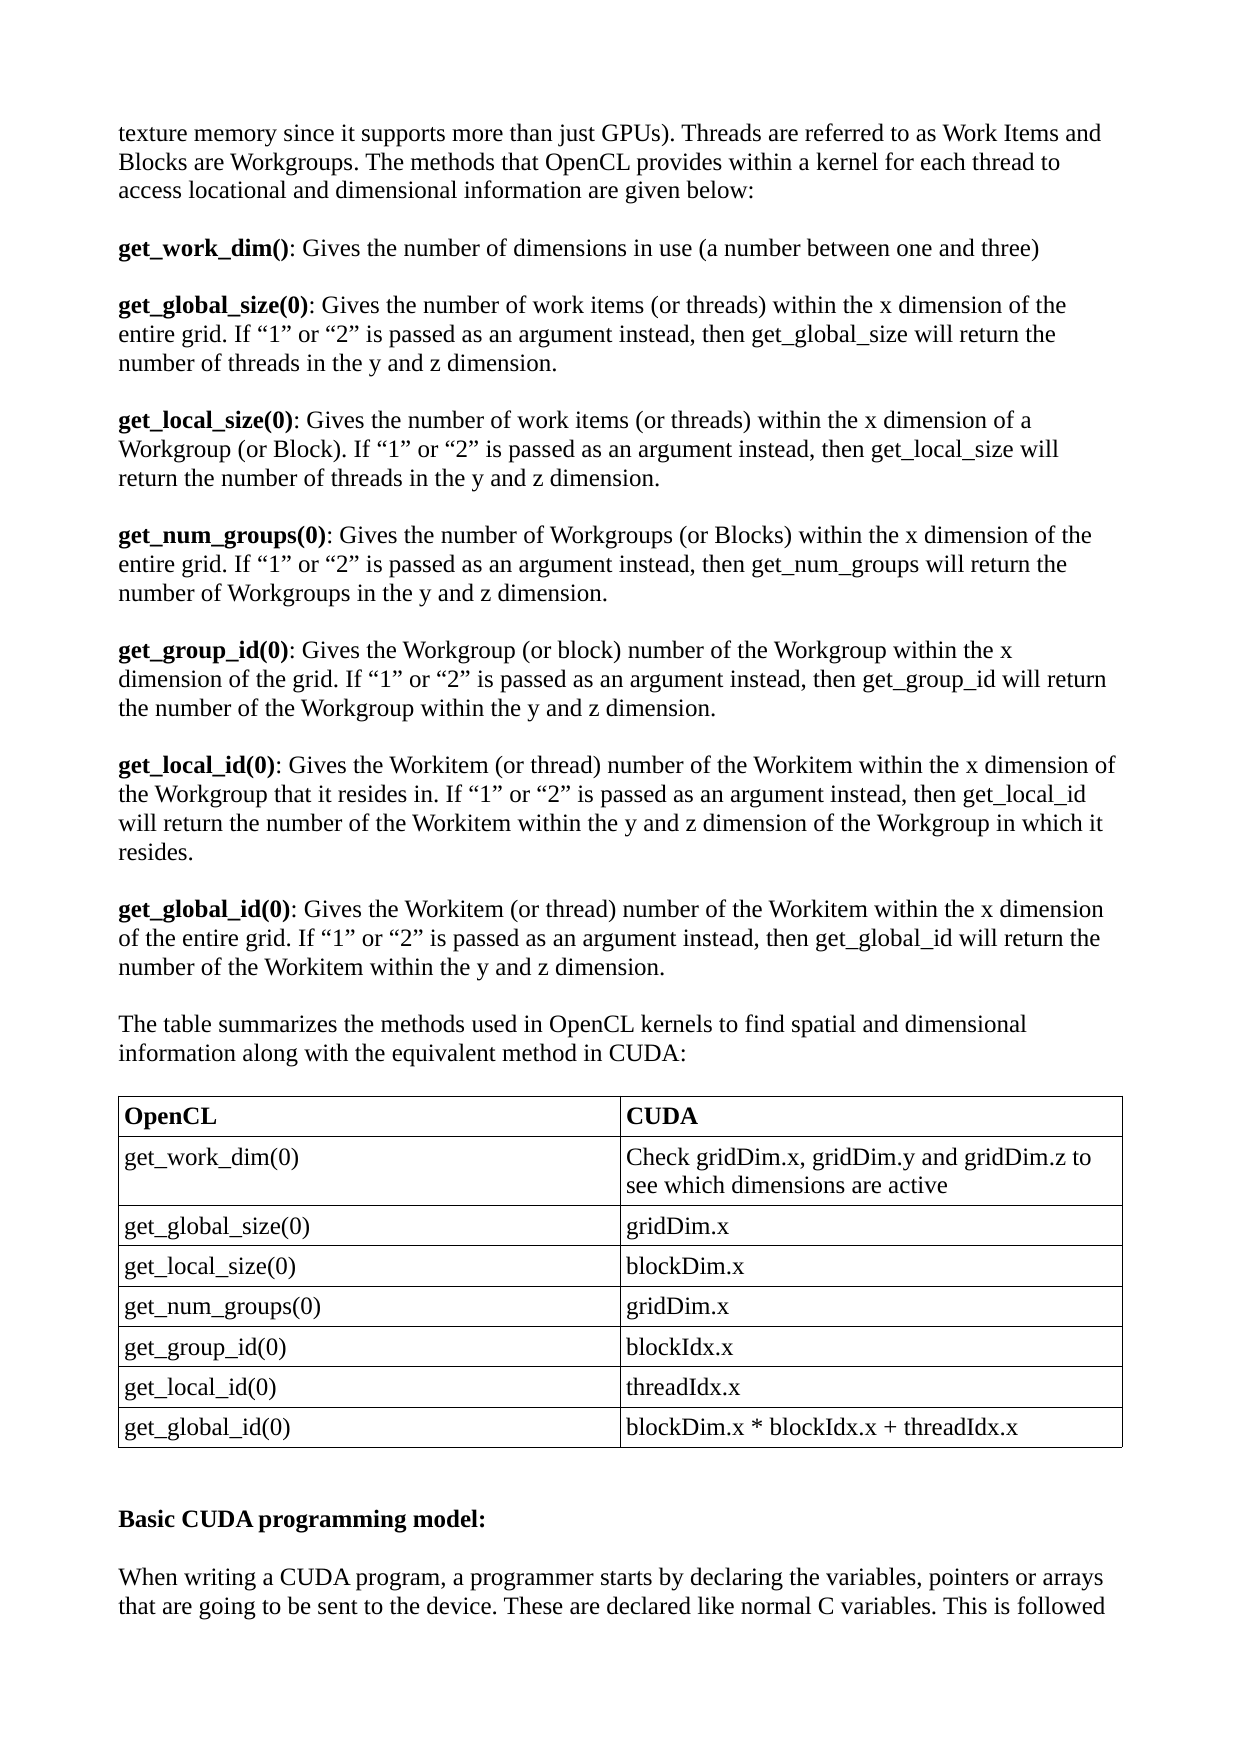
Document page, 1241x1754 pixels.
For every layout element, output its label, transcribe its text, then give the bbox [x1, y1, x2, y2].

text Basic CUDA programming model: [118, 1504, 1122, 1533]
table_cell gridDim.x [621, 1287, 1122, 1326]
text get_global_size(0): Gives the number of work items (or threads) within the x dimension of the entire grid. If “1” or “2” is passed as an argument instead, then get_global_size will return the number of threads in the y and z dimension. [118, 291, 1122, 377]
table_header OpenCL [119, 1097, 620, 1136]
text get_work_dim(): Gives the number of dimensions in use (a number between one and three) [118, 233, 1122, 262]
table_cell blockIdx.x [621, 1327, 1122, 1366]
text get_group_id(0): Gives the Workgroup (or block) number of the Workgroup within the x dimension of the grid. If “1” or “2” is passed as an argument instead, then get_group_id will return the number of the Workgroup within the y and z dimension. [118, 636, 1122, 722]
table_cell get_global_size(0) [119, 1206, 620, 1245]
table_cell Check gridDim.x, gridDim.y and gridDim.z to see which dimensions are active [621, 1137, 1122, 1205]
text get_num_groups(0): Gives the number of Workgroups (or Blocks) within the x dimension of the entire grid. If “1” or “2” is passed as an argument instead, then get_num_groups will return the number of Workgroups in the y and z dimension. [118, 521, 1122, 607]
text get_local_size(0): Gives the number of work items (or threads) within the x dimension of a Workgroup (or Block). If “1” or “2” is passed as an argument instead, then get_local_size will return the number of threads in the y and z dimension. [118, 406, 1122, 492]
table_cell get_global_id(0) [119, 1408, 620, 1447]
text When writing a CUDA program, a programmer starts by declaring the variables, pointers or arrays that are going to be sent to the device. These are declared like normal C variables. This is followed [118, 1562, 1122, 1619]
table_cell blockDim.x [621, 1246, 1122, 1286]
table_cell get_num_groups(0) [119, 1287, 620, 1326]
table_cell get_local_size(0) [119, 1246, 620, 1286]
table_cell gridDim.x [621, 1206, 1122, 1245]
table_header CUDA [621, 1097, 1122, 1136]
table_cell blockDim.x * blockIdx.x + threadIdx.x [621, 1408, 1122, 1447]
text get_local_id(0): Gives the Workitem (or thread) number of the Workitem within the x dimension of the Workgroup that it resides in. If “1” or “2” is passed as an argument instead, then get_local_id will return the number of the Workitem within the y and z dimension of the Workgroup in which it resides. [118, 751, 1122, 866]
text The table summarizes the methods used in OpenCL kernels to find spatial and dimensional information along with the equivalent method in CUDA: [118, 1009, 1122, 1067]
table_cell threadIdx.x [621, 1367, 1122, 1407]
table_cell get_work_dim(0) [119, 1137, 620, 1205]
table_cell get_local_id(0) [119, 1367, 620, 1407]
text get_global_id(0): Gives the Workitem (or thread) number of the Workitem within the x dimension of the entire grid. If “1” or “2” is passed as an argument instead, then get_global_id will return the number of the Workitem within the y and z dimension. [118, 894, 1122, 981]
table_cell get_group_id(0) [119, 1327, 620, 1366]
text texture memory since it supports more than just GPUs). Threads are referred to as Work Items and Blocks are Workgroups. The methods that OpenCL provides within a kernel for each thread to access locational and dimensional information are given below: [118, 118, 1122, 204]
